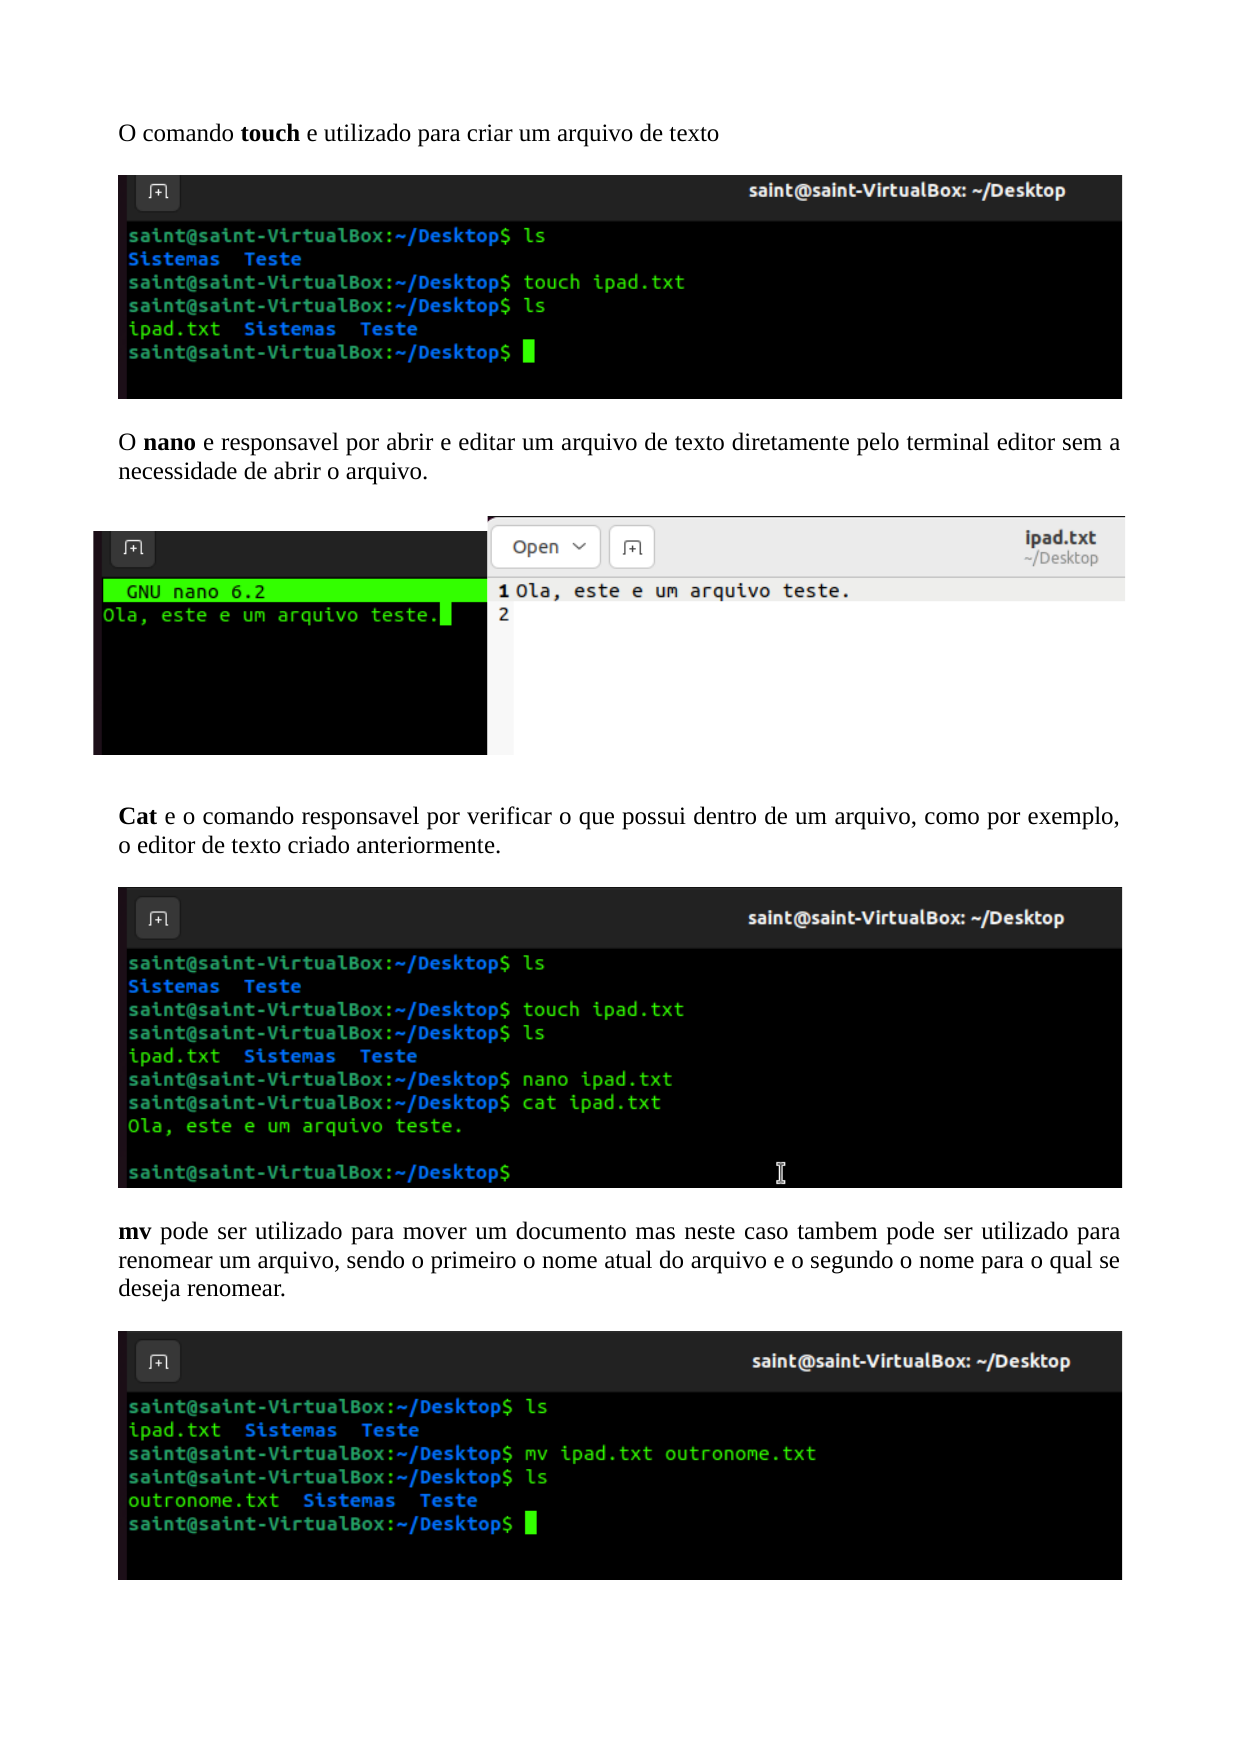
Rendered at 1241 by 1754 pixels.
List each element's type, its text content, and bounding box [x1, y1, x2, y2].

picture [118, 887, 1123, 1188]
text O comando touch e utilizado para criar um arquivo de texto [118, 118, 1122, 147]
text mv pode ser utilizado para mover um documento mas neste caso tambem pode ser utilizado para renomear um arquivo, sendo o primeiro o nome atual do arquivo e o segundo o nome para o qual se deseja renomear. [118, 1216, 1122, 1302]
picture [118, 1331, 1123, 1580]
picture [118, 175, 1123, 399]
picture [93, 516, 1126, 755]
text O nano e responsavel por abrir e editar um arquivo de texto diretamente pelo terminal editor sem a necessidade de abrir o arquivo. [118, 427, 1122, 485]
text Cat e o comando responsavel por verificar o que possui dentro de um arquivo, como por exemplo, o editor de texto criado anteriormente. [118, 801, 1122, 858]
